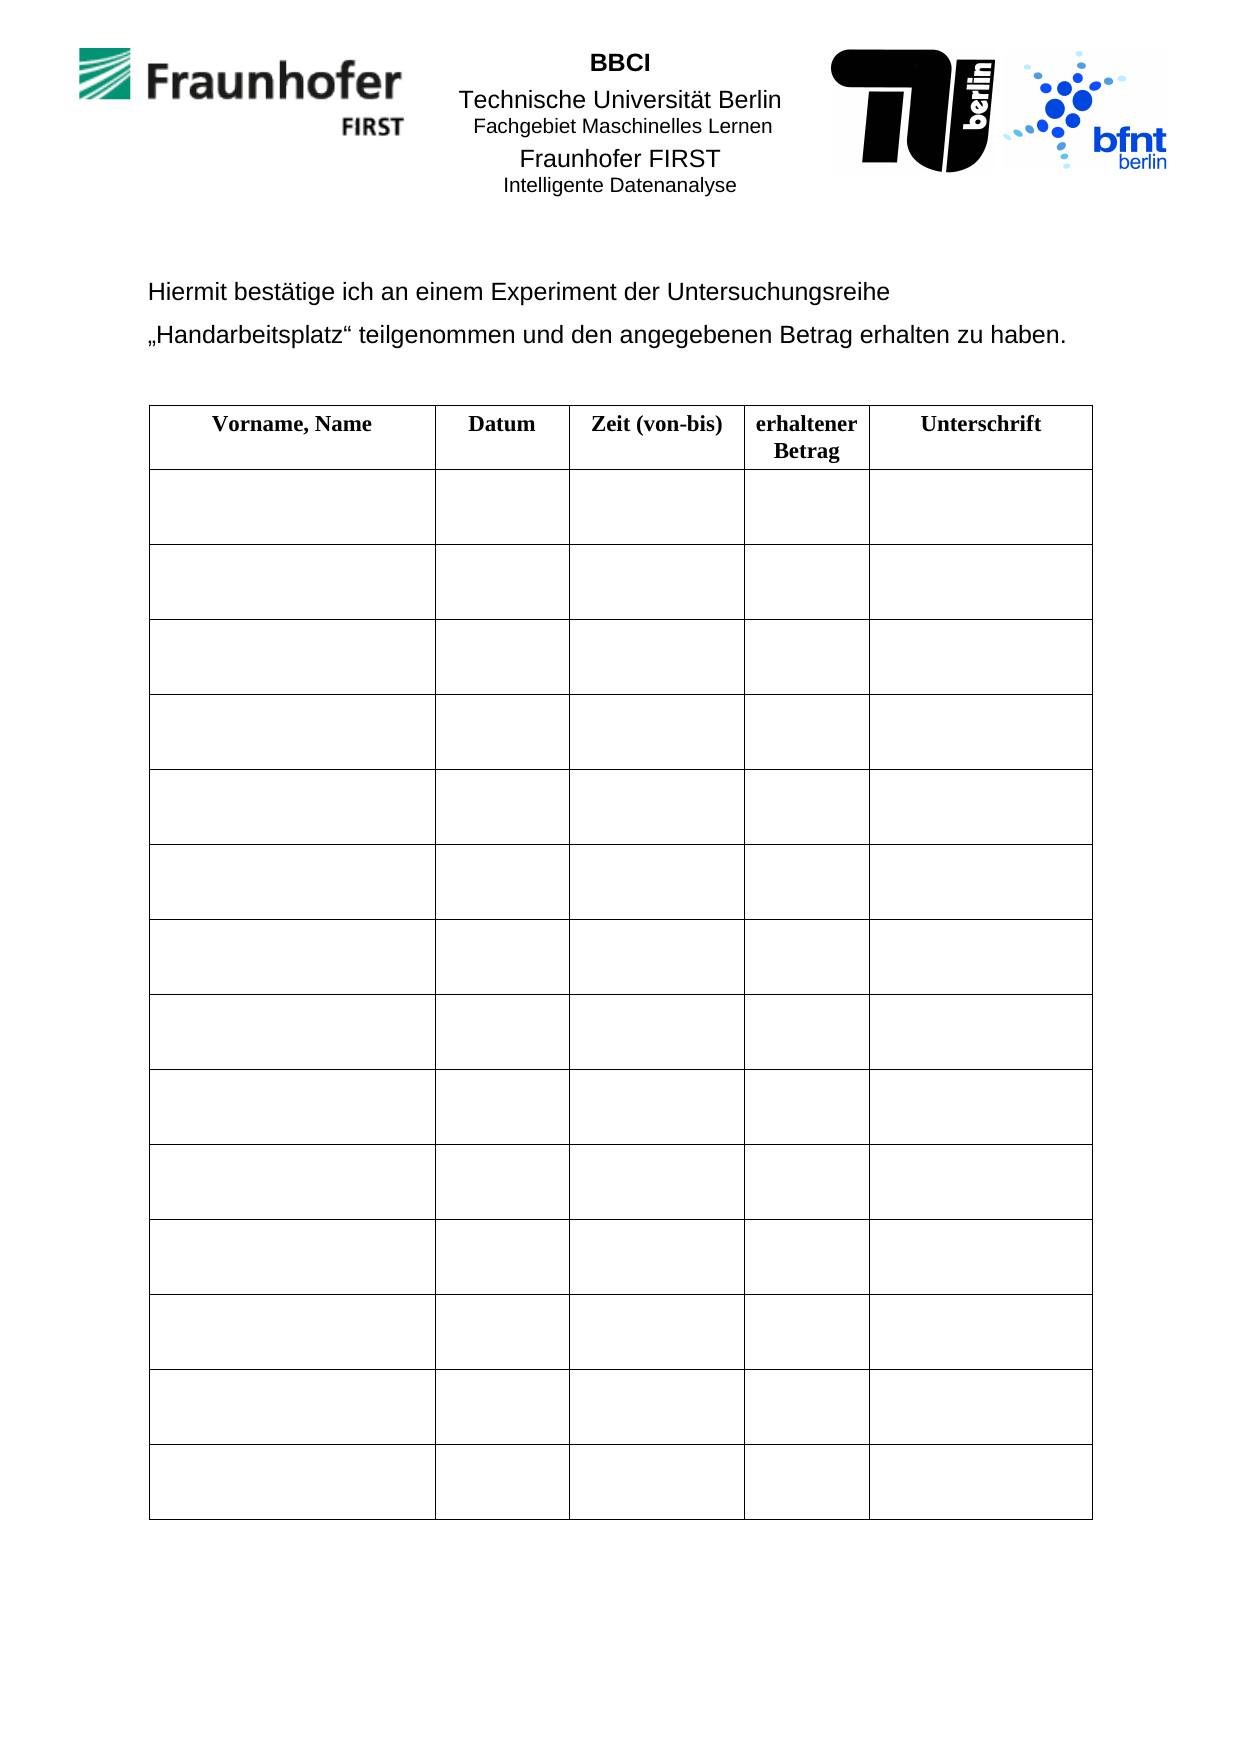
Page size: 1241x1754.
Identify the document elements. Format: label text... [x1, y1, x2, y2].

table_cell [870, 1220, 1092, 1294]
table_cell [570, 1295, 744, 1369]
table_cell [870, 1070, 1092, 1144]
table_cell [150, 1295, 435, 1369]
table_cell [150, 1445, 435, 1519]
table_cell [570, 545, 744, 619]
table_cell [436, 995, 569, 1069]
table_cell [150, 620, 435, 694]
table_cell [745, 995, 869, 1069]
table_cell [870, 995, 1092, 1069]
table_cell [436, 470, 569, 544]
picture [830, 48, 996, 173]
table_cell [870, 545, 1092, 619]
table_cell [570, 1220, 744, 1294]
table_cell [870, 1145, 1092, 1219]
table_cell [745, 695, 869, 769]
table_cell [745, 1370, 869, 1444]
table_cell [570, 920, 744, 994]
table_cell [150, 1220, 435, 1294]
table_cell [150, 545, 435, 619]
table_cell [745, 1295, 869, 1369]
table_cell [570, 1445, 744, 1519]
table_header Zeit (von-bis) [570, 406, 744, 469]
table_cell [870, 1295, 1092, 1369]
table_cell [570, 1145, 744, 1219]
picture [79, 48, 408, 138]
table_cell [436, 1220, 569, 1294]
table_cell [436, 1445, 569, 1519]
table_cell [436, 920, 569, 994]
table_cell [870, 920, 1092, 994]
table_cell [570, 845, 744, 919]
table_cell [570, 1070, 744, 1144]
table_cell [436, 770, 569, 844]
table_cell [570, 620, 744, 694]
table_cell [570, 995, 744, 1069]
table_cell [870, 1445, 1092, 1519]
table_cell [150, 1370, 435, 1444]
table_cell [745, 1070, 869, 1144]
table_cell [745, 920, 869, 994]
table_cell [150, 695, 435, 769]
table_cell [436, 1370, 569, 1444]
table_cell [745, 545, 869, 619]
table_cell [436, 545, 569, 619]
picture [1003, 51, 1167, 169]
table_cell [870, 1370, 1092, 1444]
table_cell [150, 995, 435, 1069]
table_cell [745, 470, 869, 544]
table_header Vorname, Name [150, 406, 435, 469]
table_cell [570, 770, 744, 844]
table_cell [436, 845, 569, 919]
table_cell [150, 1070, 435, 1144]
table_cell [150, 470, 435, 544]
table_cell [150, 1145, 435, 1219]
text Hiermit bestätige ich an einem Experiment der Untersuchungsreihe „Handarbeitsplatz“ teilgenommen und den angegebenen Betrag erhalten zu haben. [148, 277, 1092, 348]
table_cell [570, 695, 744, 769]
table_cell [745, 770, 869, 844]
table_cell [150, 770, 435, 844]
table_cell [570, 470, 744, 544]
table_cell [436, 1070, 569, 1144]
table_cell [745, 845, 869, 919]
table_cell [570, 1370, 744, 1444]
table_header Datum [436, 406, 569, 469]
table_cell [436, 1295, 569, 1369]
table_cell [150, 920, 435, 994]
table_cell [870, 695, 1092, 769]
table_cell [870, 845, 1092, 919]
table_cell [436, 1145, 569, 1219]
table_cell [745, 1445, 869, 1519]
table_cell [745, 620, 869, 694]
table_cell [150, 845, 435, 919]
table_cell [436, 620, 569, 694]
table_header erhaltener Betrag [745, 406, 869, 469]
table_header Unterschrift [870, 406, 1092, 469]
table_cell [745, 1145, 869, 1219]
table_cell [745, 1220, 869, 1294]
table_cell [870, 470, 1092, 544]
table_cell [436, 695, 569, 769]
table_cell [870, 770, 1092, 844]
table_cell [870, 620, 1092, 694]
